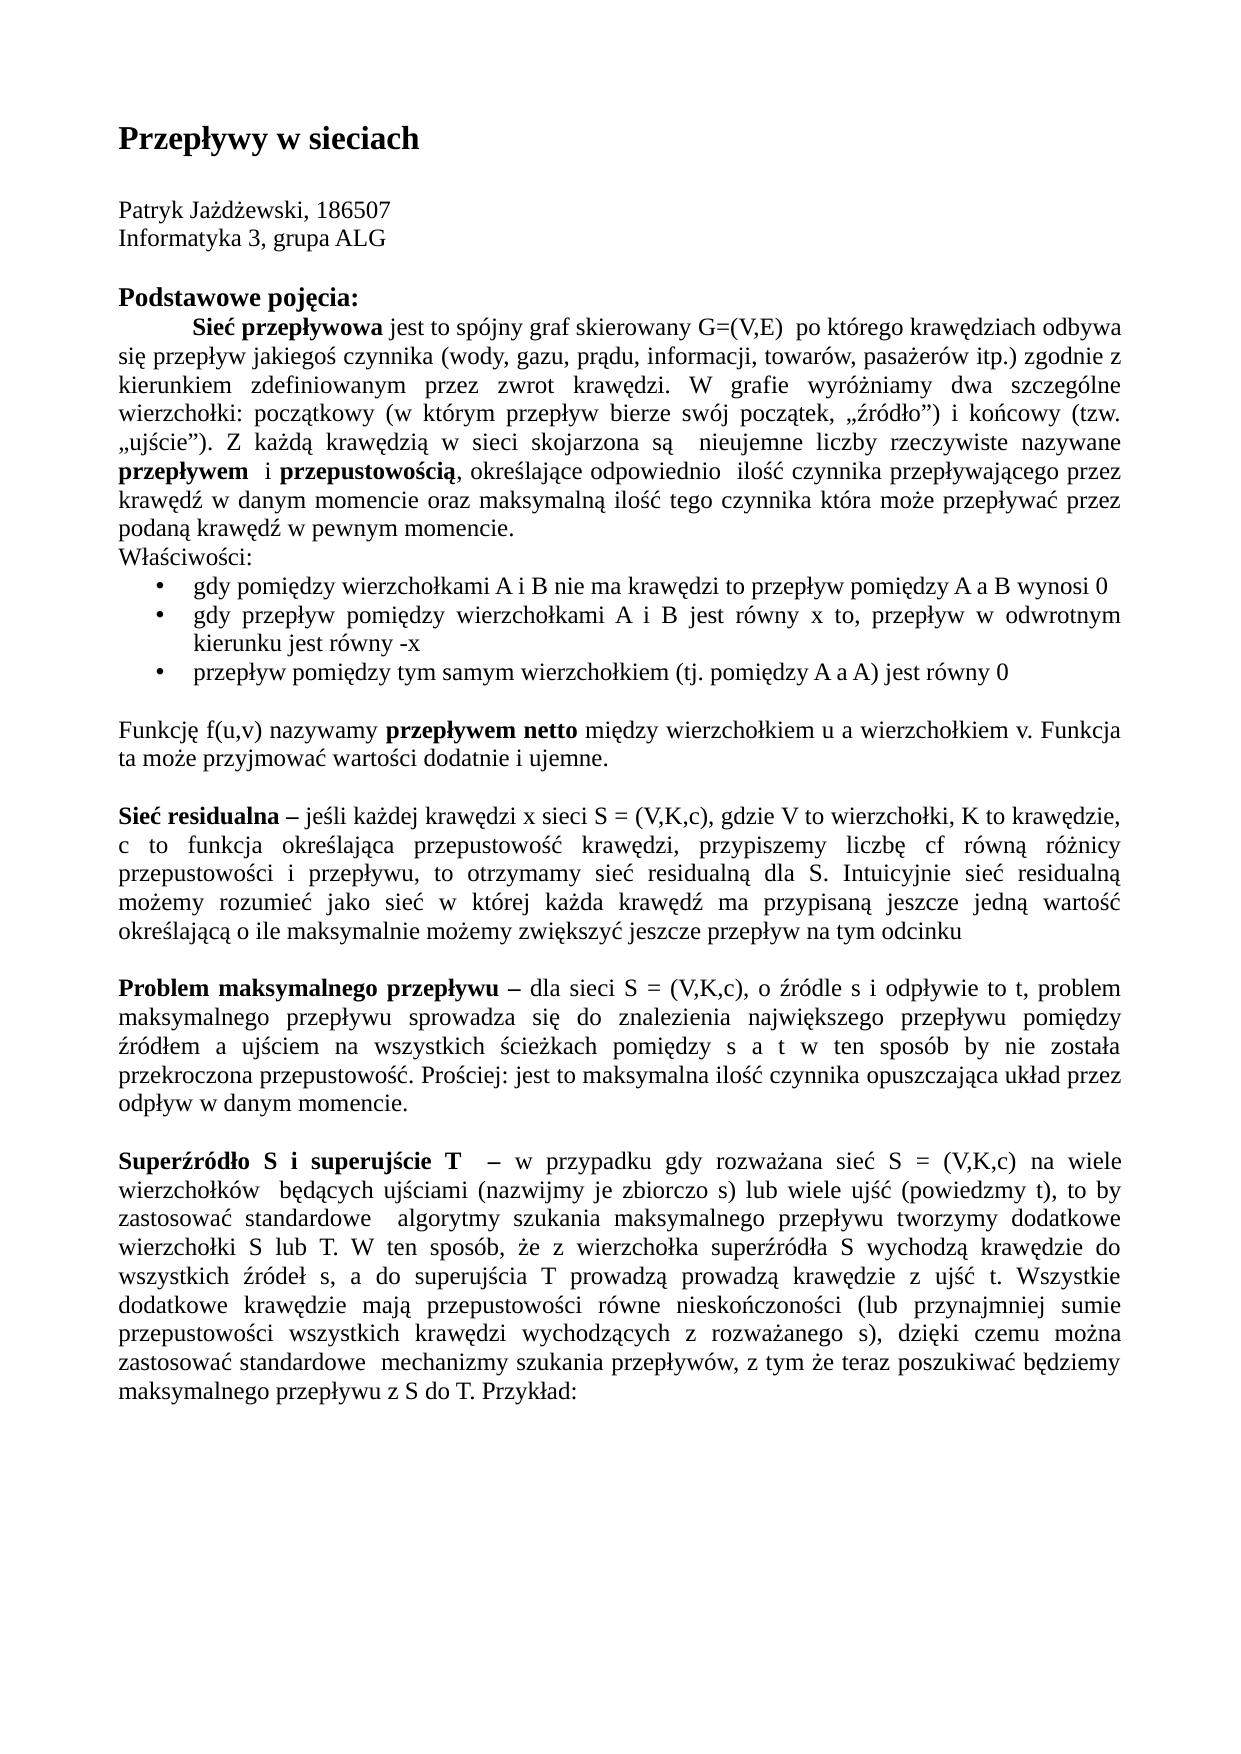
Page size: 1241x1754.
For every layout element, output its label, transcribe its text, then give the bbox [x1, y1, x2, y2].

list przepływ pomiędzy tym samym wierzchołkiem (tj. pomiędzy A a A) jest równy 0 [156, 657, 1122, 686]
text Podstawowe pojęcia: [118, 281, 1122, 312]
list gdy pomiędzy wierzchołkami A i B nie ma krawędzi to przepływ pomiędzy A a B wynosi 0 [156, 571, 1122, 600]
text Superźródło S i superujście T – w przypadku gdy rozważana sieć S = (V,K,c) na wiele wierzchołków będących ujściami (nazwijmy je zbiorczo s) lub wiele ujść (powiedzmy t), to by zastosować standardowe algorytmy szukania maksymalnego przepływu tworzymy dodatkowe wierzchołki S lub T. W ten sposób, że z wierzchołka superźródła S wychodzą krawędzie do wszystkich źródeł s, a do superujścia T prowadzą prowadzą krawędzie z ujść t. Wszystkie dodatkowe krawędzie mają przepustowości równe nieskończoności (lub przynajmniej sumie przepustowości wszystkich krawędzi wychodzących z rozważanego s), dzięki czemu można zastosować standardowe mechanizmy szukania przepływów, z tym że teraz poszukiwać będziemy maksymalnego przepływu z S do T. Przykład: [118, 1146, 1122, 1405]
text Funkcję f(u,v) nazywamy przepływem netto między wierzchołkiem u a wierzchołkiem v. Funkcja ta może przyjmować wartości dodatnie i ujemne. [118, 715, 1122, 772]
text Problem maksymalnego przepływu – dla sieci S = (V,K,c), o źródle s i odpływie to t, problem maksymalnego przepływu sprowadza się do znalezienia największego przepływu pomiędzy źródłem a ujściem na wszystkich ścieżkach pomiędzy s a t w ten sposób by nie została przekroczona przepustowość. Prościej: jest to maksymalna ilość czynnika opuszczająca układ przez odpływ w danym momencie. [118, 973, 1122, 1117]
text Patryk Jażdżewski, 186507 [118, 195, 1122, 223]
list gdy przepływ pomiędzy wierzchołkami A i B jest równy x to, przepływ w odwrotnym kierunku jest równy -x [156, 600, 1122, 657]
text Przepływy w sieciach [118, 118, 1122, 156]
text Sieć residualna – jeśli każdej krawędzi x sieci S = (V,K,c), gdzie V to wierzchołki, K to krawędzie, c to funkcja określająca przepustowość krawędzi, przypiszemy liczbę cf równą różnicy przepustowości i przepływu, to otrzymamy sieć residualną dla S. Intuicyjnie sieć residualną możemy rozumieć jako sieć w której każda krawędź ma przypisaną jeszcze jedną wartość określającą o ile maksymalnie możemy zwiększyć jeszcze przepływ na tym odcinku [118, 801, 1122, 945]
text Właściwości: [118, 542, 1122, 571]
text Informatyka 3, grupa ALG [118, 223, 1122, 252]
text Sieć przepływowa jest to spójny graf skierowany G=(V,E) po którego krawędziach odbywa się przepływ jakiegoś czynnika (wody, gazu, prądu, informacji, towarów, pasażerów itp.) zgodnie z kierunkiem zdefiniowanym przez zwrot krawędzi. W grafie wyróżniamy dwa szczególne wierzchołki: początkowy (w którym przepływ bierze swój początek, „źródło”) i końcowy (tzw. „ujście”). Z każdą krawędzią w sieci skojarzona są nieujemne liczby rzeczywiste nazywane przepływem i przepustowością, określające odpowiednio ilość czynnika przepływającego przez krawędź w danym momencie oraz maksymalną ilość tego czynnika która może przepływać przez podaną krawędź w pewnym momencie. [118, 312, 1122, 542]
